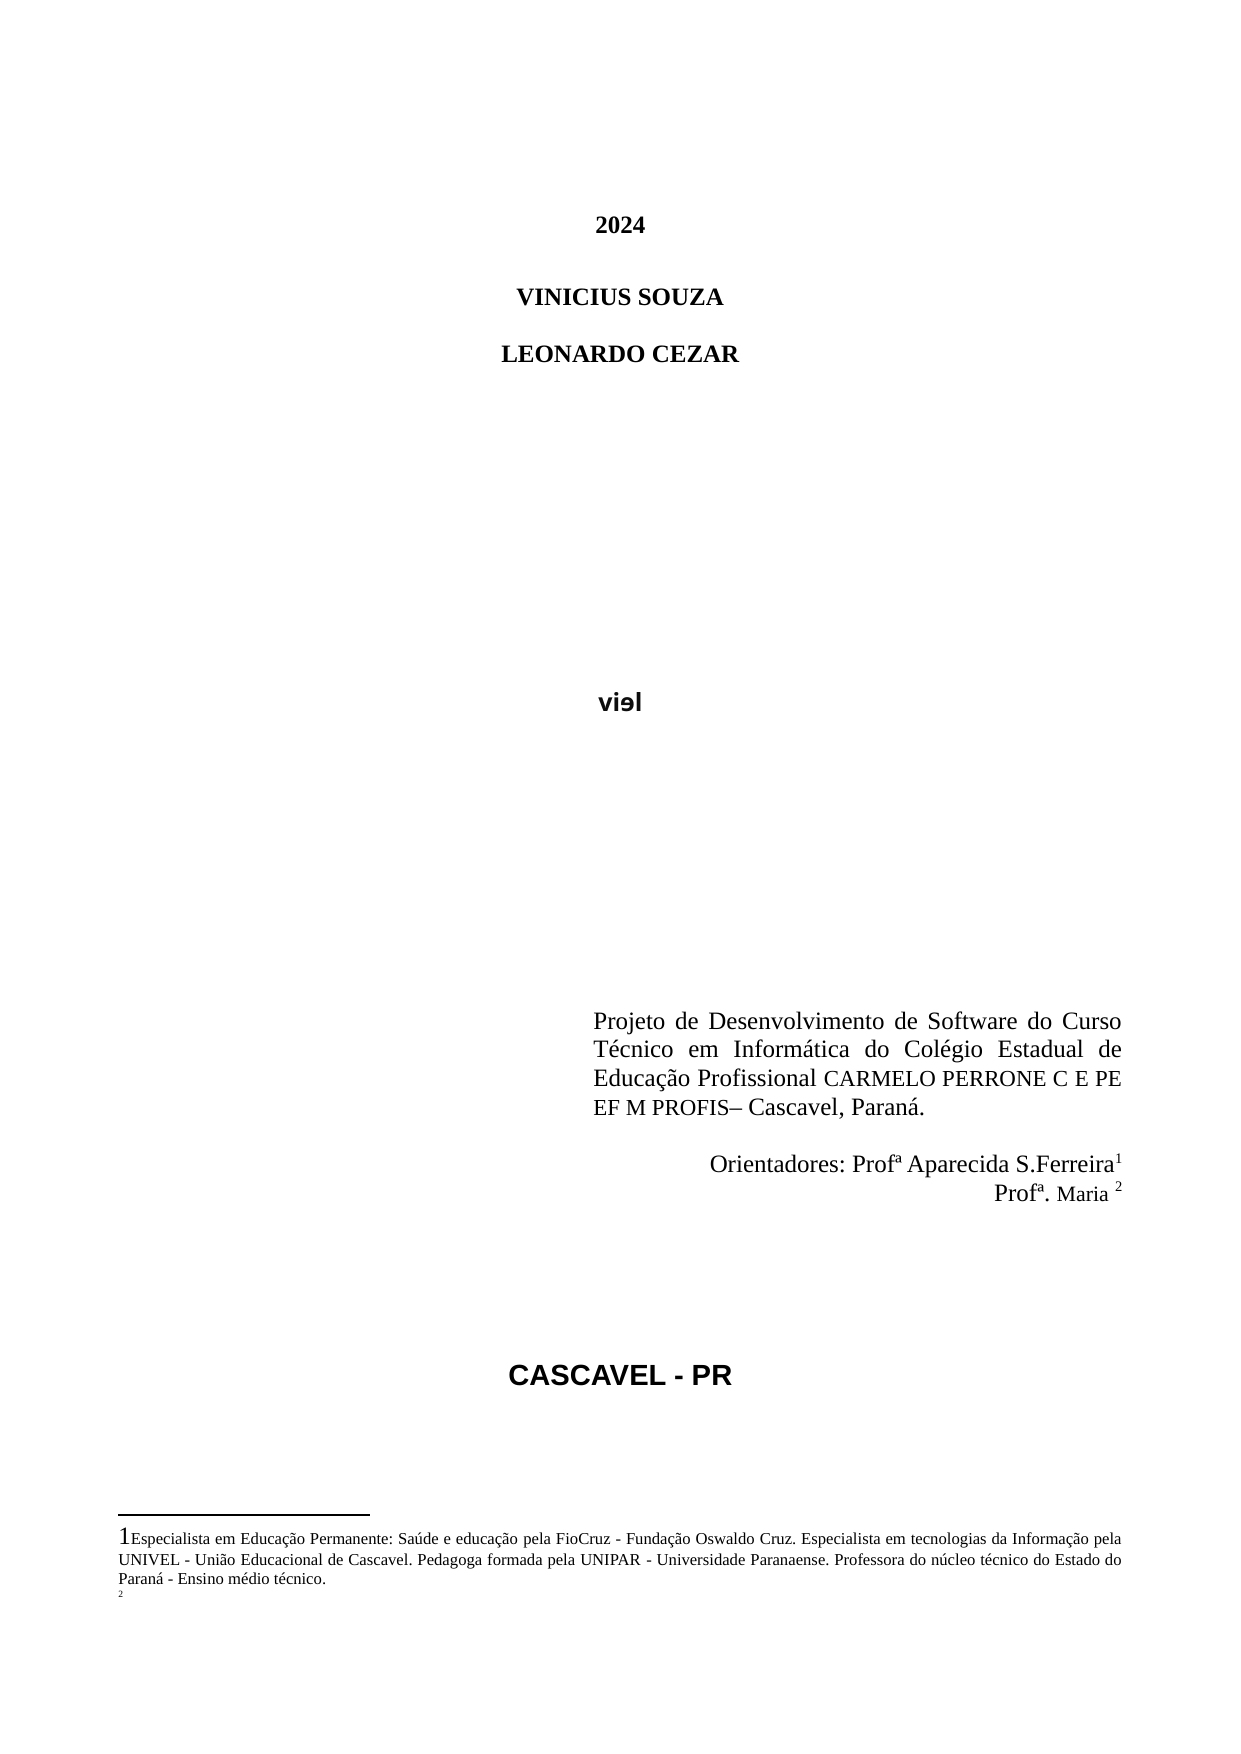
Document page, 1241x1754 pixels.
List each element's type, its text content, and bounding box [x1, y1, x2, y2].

text LEONARDO CEZAR [118, 339, 1122, 368]
text Profª. Maria 2 [709, 1178, 1122, 1207]
text viɘl [118, 684, 1122, 718]
text Especialista em Educação Permanente: Saúde e educação pela FioCruz - Fundação Oswaldo Cruz. Especialista em tecnologias da Informação pela UNIVEL - União Educacional de Cascavel. Pedagoga formada pela UNIPAR - Universidade Paranaense. Professora do núcleo técnico do Estado do Paraná - Ensino médio técnico. [118, 1521, 1122, 1588]
text Projeto de Desenvolvimento de Software do Curso Técnico em Informática do Colégio Estadual de Educação Profissional CARMELO PERRONE C E PE EF M PROFIS– Cascavel, Paraná. [593, 1006, 1122, 1121]
text Orientadores: Profª Aparecida S.Ferreira [593, 1149, 1122, 1178]
text 2024 [118, 210, 1122, 239]
text VINICIUS SOUZA [118, 282, 1122, 311]
text 2 [118, 1588, 1122, 1607]
text CASCAVEL - PR [118, 1358, 1122, 1392]
